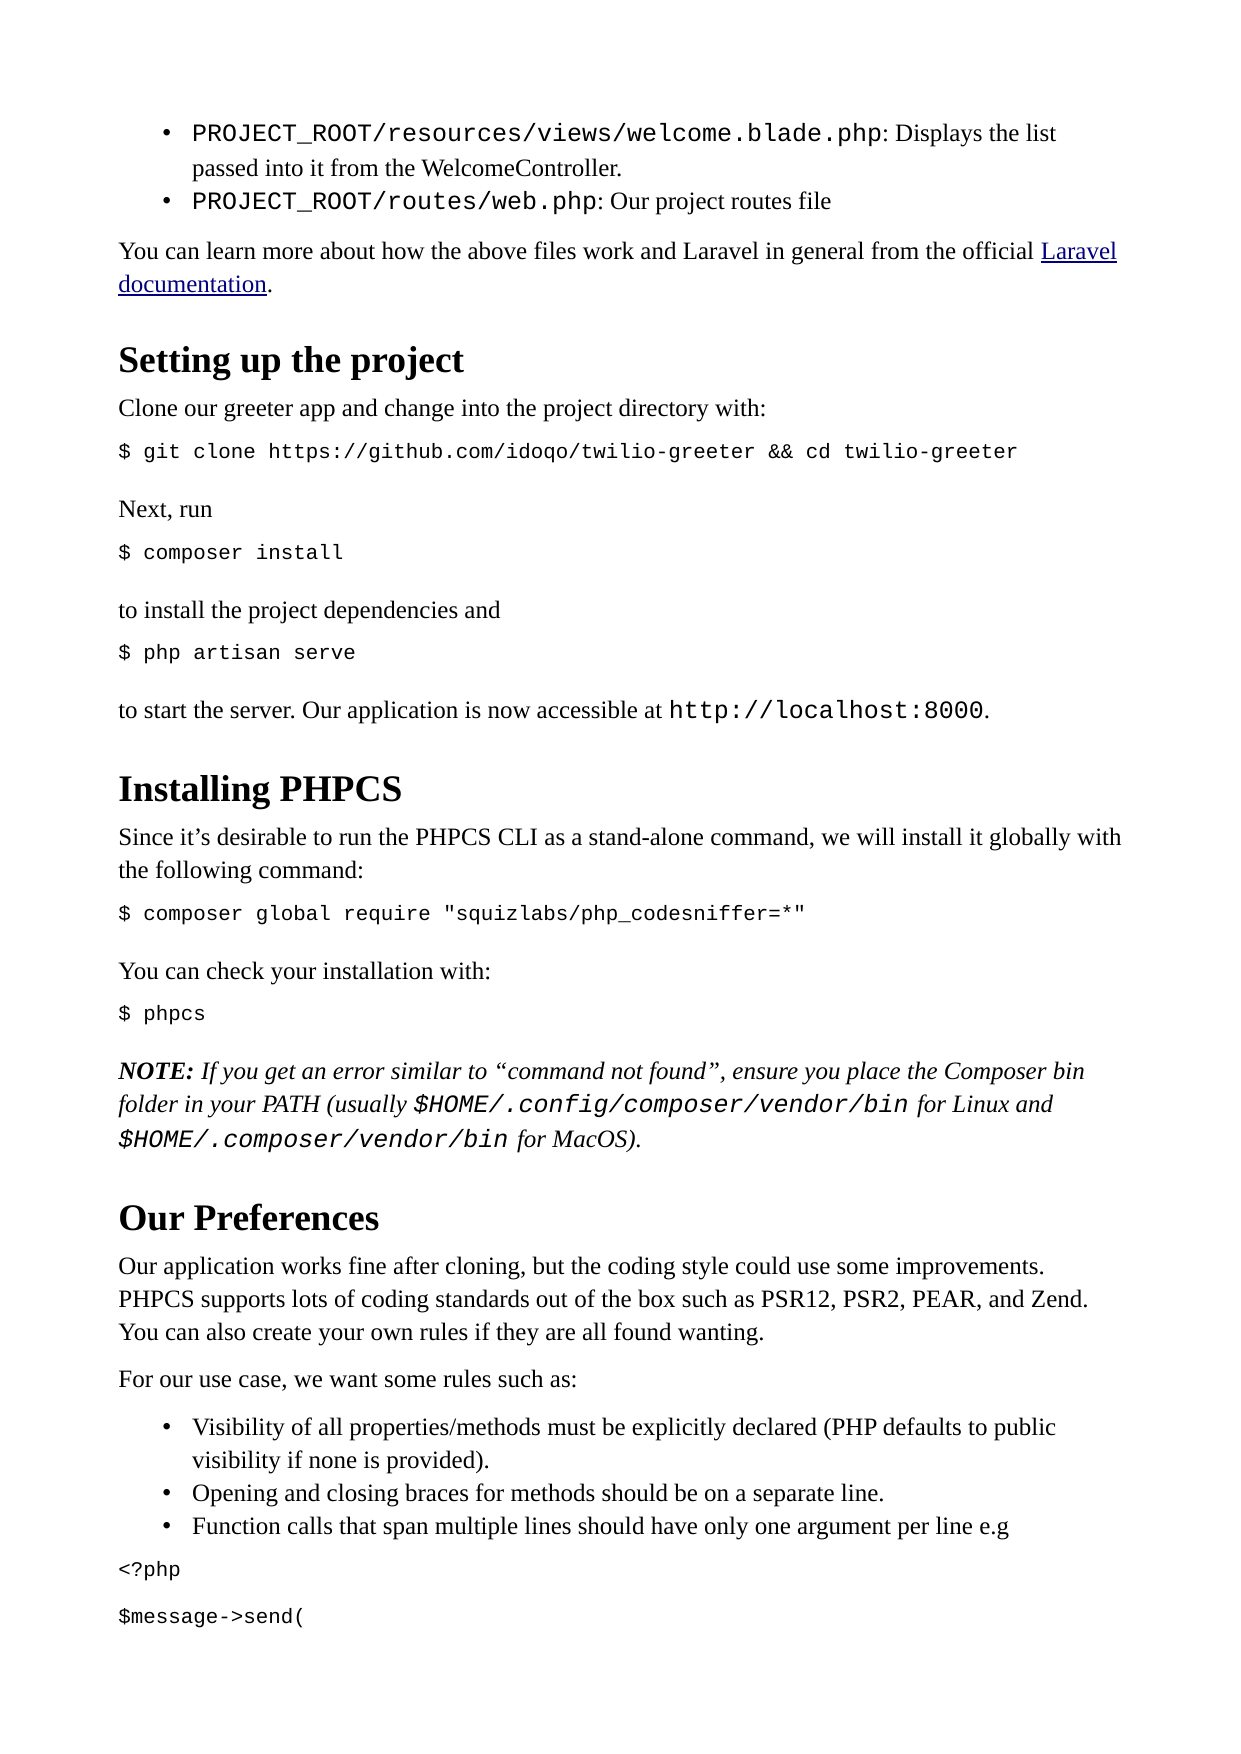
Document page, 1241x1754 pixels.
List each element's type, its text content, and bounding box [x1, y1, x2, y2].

subtitle Setting up the project [118, 338, 1122, 381]
text Next, run [118, 494, 1122, 523]
text <?php [118, 1559, 1122, 1582]
text to start the server. Our application is now accessible at http://localhost:8000. [118, 696, 1122, 726]
subtitle Our Preferences [118, 1195, 1122, 1238]
text You can check your installation with: [118, 956, 1122, 984]
text You can learn more about how the above files work and Laravel in general from the official Laravel documentation. [118, 236, 1122, 298]
text $ git clone https://github.com/idoqo/twilio-greeter && cd twilio-greeter [118, 441, 1122, 464]
text $message->send( [118, 1606, 1122, 1630]
text NOTE: If you get an error similar to “command not found”, ensure you place the Composer bin folder in your PATH (usually $HOME/.config/composer/vendor/bin for Linux and $HOME/.composer/vendor/bin for MacOS). [118, 1056, 1122, 1155]
list Function calls that span multiple lines should have only one argument per line e.g [162, 1511, 1122, 1540]
list PROJECT_ROOT/routes/web.php: Our project routes file [162, 186, 1122, 217]
list PROJECT_ROOT/resources/views/welcome.blade.php: Displays the list passed into it from the WelcomeController. [162, 118, 1122, 182]
text $ phpcs [118, 1003, 1122, 1027]
text $ php artisan serve [118, 642, 1122, 666]
text Clone our greeter app and change into the project directory with: [118, 393, 1122, 422]
text For our use case, we want some rules such as: [118, 1364, 1122, 1393]
subtitle Installing PHPCS [118, 766, 1122, 809]
text $ composer global require "squizlabs/php_codesniffer=*" [118, 903, 1122, 926]
list Visibility of all properties/methods must be explicitly declared (PHP defaults to public visibility if none is provided). [162, 1412, 1122, 1474]
text Since it’s desirable to run the PHPCS CLI as a stand-alone command, we will install it globally with the following command: [118, 822, 1122, 884]
text $ composer install [118, 542, 1122, 565]
text Our application works fine after cloning, but the coding style could use some improvements. PHPCS supports lots of coding standards out of the box such as PSR12, PSR2, PEAR, and Zend. You can also create your own rules if they are all found wanting. [118, 1251, 1122, 1346]
list Opening and closing braces for methods should be on a separate line. [162, 1478, 1122, 1507]
text to install the project dependencies and [118, 595, 1122, 623]
